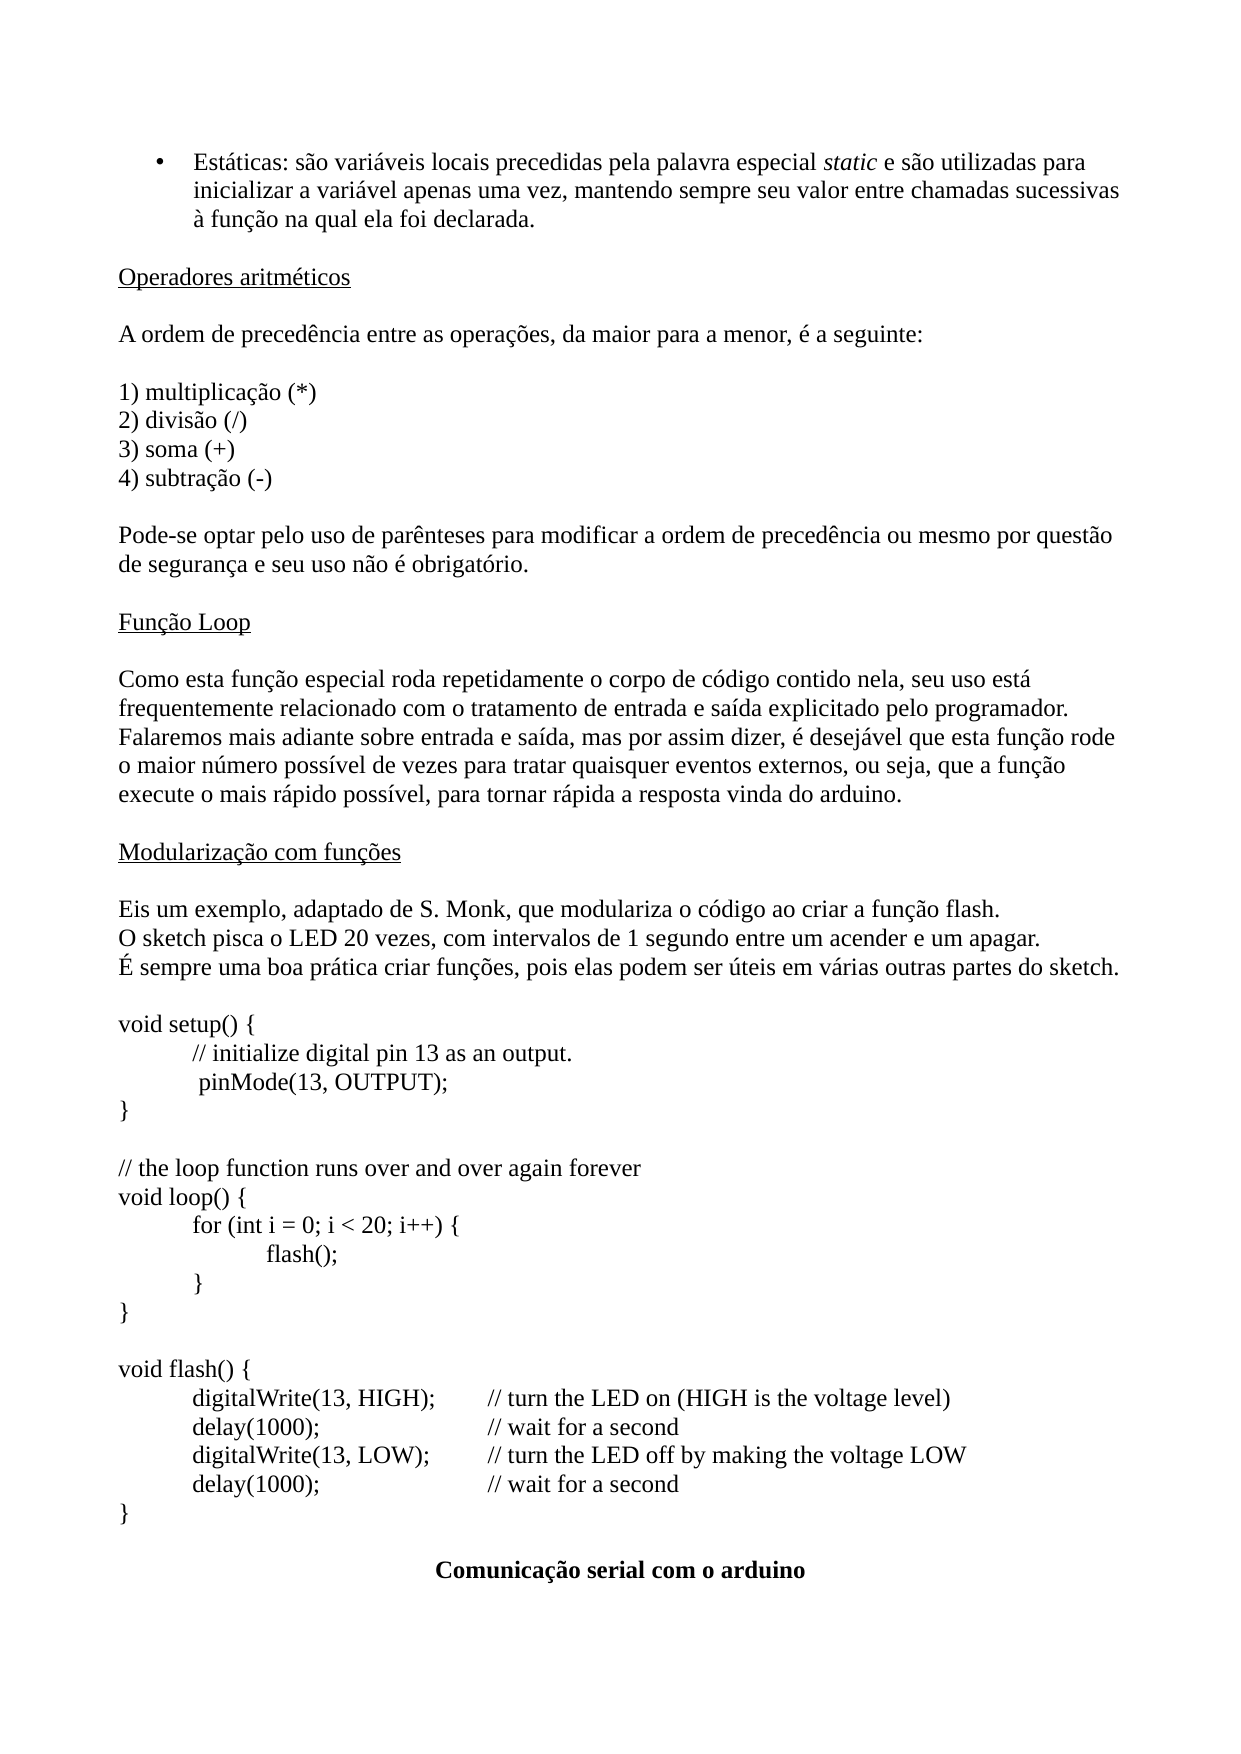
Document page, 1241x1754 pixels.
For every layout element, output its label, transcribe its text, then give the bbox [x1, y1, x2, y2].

text É sempre uma boa prática criar funções, pois elas podem ser úteis em várias outras partes do sketch. [118, 952, 1122, 981]
text Modularização com funções [118, 837, 1122, 866]
text } } [118, 1268, 1122, 1326]
text 3) soma (+) [118, 434, 1122, 463]
text Comunicação serial com o arduino [118, 1556, 1122, 1584]
text Eis um exemplo, adaptado de S. Monk, que modulariza o código ao criar a função flash. [118, 894, 1122, 923]
text void setup() { // initialize digital pin 13 as an output. pinMode(13, OUTPUT); } // the loop function runs over and over again forever void loop() { for (int i = 0; i < 20; i++) { [118, 1009, 1122, 1239]
text 1) multiplicação (*) [118, 377, 1122, 406]
text flash(); [118, 1239, 1122, 1268]
text 2) divisão (/) [118, 406, 1122, 434]
text 4) subtração (-) [118, 463, 1122, 492]
text Pode-se optar pelo uso de parênteses para modificar a ordem de precedência ou mesmo por questão de segurança e seu uso não é obrigatório. [118, 521, 1122, 578]
text O sketch pisca o LED 20 vezes, com intervalos de 1 segundo entre um acender e um apagar. [118, 923, 1122, 952]
text Como esta função especial roda repetidamente o corpo de código contido nela, seu uso está frequentemente relacionado com o tratamento de entrada e saída explicitado pelo programador. Falaremos mais adiante sobre entrada e saída, mas por assim dizer, é desejável que esta função rode o maior número possível de vezes para tratar quaisquer eventos externos, ou seja, que a função execute o mais rápido possível, para tornar rápida a resposta vinda do arduino. [118, 664, 1122, 808]
list Estáticas: são variáveis locais precedidas pela palavra especial static e são utilizadas para inicializar a variável apenas uma vez, mantendo sempre seu valor entre chamadas sucessivas à função na qual ela foi declarada. [156, 147, 1122, 233]
text void flash() { [118, 1354, 1122, 1383]
text Operadores aritméticos [118, 262, 1122, 291]
text } [118, 1498, 1122, 1527]
text A ordem de precedência entre as operações, da maior para a menor, é a seguinte: [118, 319, 1122, 348]
text Função Loop [118, 607, 1122, 636]
text digitalWrite(13, HIGH); // turn the LED on (HIGH is the voltage level) delay(1000); // wait for a second digitalWrite(13, LOW); // turn the LED off by making the voltage LOW delay(1000); // wait for a second [118, 1383, 1122, 1498]
